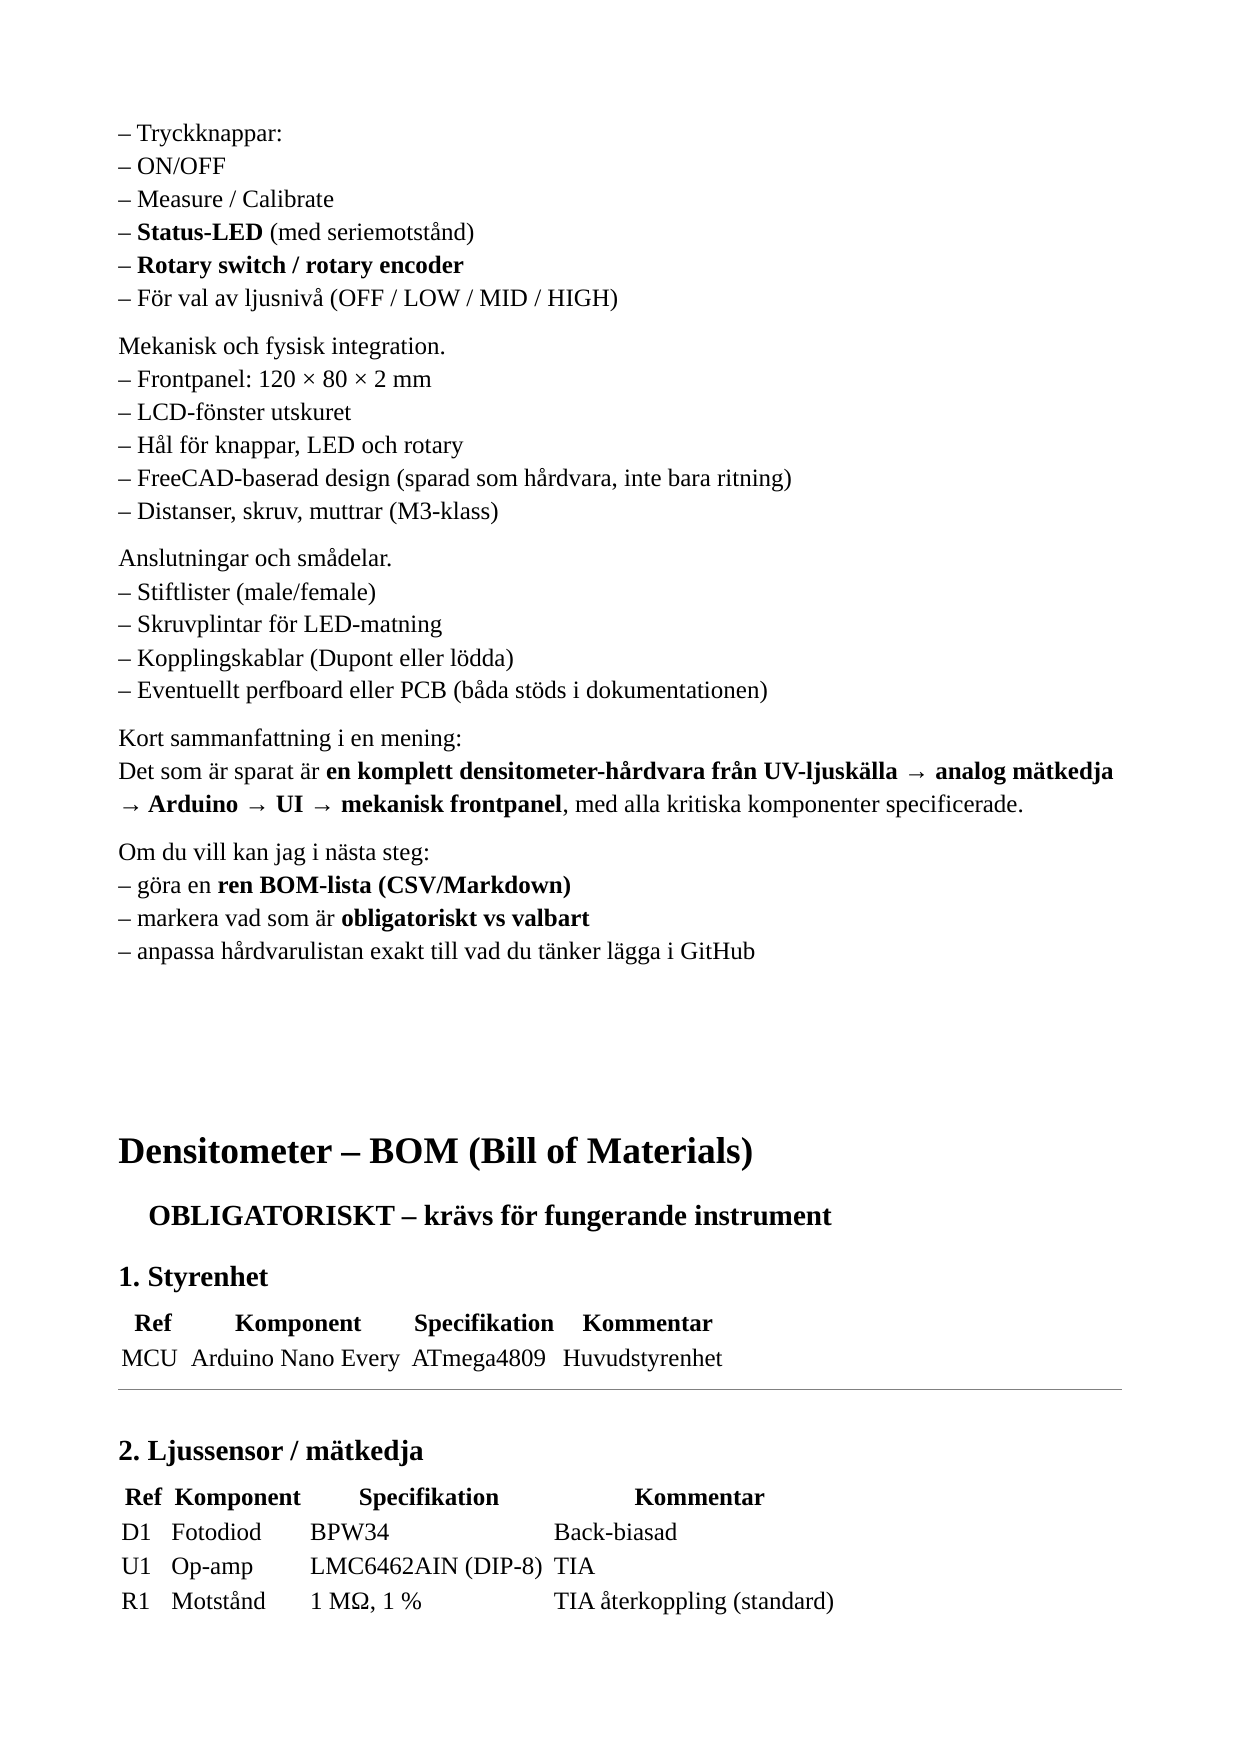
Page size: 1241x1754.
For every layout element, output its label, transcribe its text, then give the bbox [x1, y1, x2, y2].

table_cell MCU [118, 1340, 188, 1374]
text Om du vill kan jag i nästa steg: – göra en ren BOM-lista (CSV/Markdown) – markera vad som är obligatoriskt vs valbart – anpassa hårdvarulistan exakt till vad du tänker lägga i GitHub [118, 837, 1122, 965]
table_cell TIA [551, 1549, 848, 1583]
text Anslutningar och smådelar. – Stiftlister (male/female) – Skruvplintar för LED-matning – Kopplingskablar (Dupont eller lödda) – Eventuellt perfboard eller PCB (båda stöds i dokumentationen) [118, 543, 1122, 704]
text Kort sammanfattning i en mening: Det som är sparat är en komplett densitometer-hårdvara från UV-ljuskälla → analog mätkedja → Arduino → UI → mekanisk frontpanel, med alla kritiska komponenter specificerade. [118, 723, 1122, 818]
table_cell BPW34 [307, 1514, 551, 1548]
table_cell Arduino Nano Every [188, 1340, 408, 1374]
table_cell Back-biasad [551, 1514, 848, 1548]
table_cell LMC6462AIN (DIP-8) [307, 1549, 551, 1583]
subtitle Densitometer – BOM (Bill of Materials) [118, 1128, 1122, 1171]
table_header Komponent [168, 1479, 307, 1514]
table_header Ref [118, 1479, 168, 1514]
table_cell Fotodiod [168, 1514, 307, 1548]
table_cell ATmega4809 [409, 1340, 560, 1374]
table_cell 1 MΩ, 1 % [307, 1583, 551, 1618]
table_header Kommentar [560, 1305, 735, 1340]
subtitle 2. Ljussensor / mätkedja [118, 1433, 1122, 1467]
table_header Kommentar [551, 1479, 848, 1514]
table_header Specifikation [409, 1305, 560, 1340]
text Mekanisk och fysisk integration. – Frontpanel: 120 × 80 × 2 mm – LCD-fönster utskuret – Hål för knappar, LED och rotary – FreeCAD-baserad design (sparad som hårdvara, inte bara ritning) – Distanser, skruv, muttrar (M3-klass) [118, 331, 1122, 525]
table_cell R1 [118, 1583, 168, 1618]
table_cell U1 [118, 1549, 168, 1583]
table_header Ref [118, 1305, 188, 1340]
table_cell TIA återkoppling (standard) [551, 1583, 848, 1618]
subtitle 🔴 OBLIGATORISKT – krävs för fungerande instrument [118, 1198, 1122, 1232]
table_cell Huvudstyrenhet [560, 1340, 735, 1374]
table_cell Motstånd [168, 1583, 307, 1618]
table_cell Op-amp [168, 1549, 307, 1583]
table_header Komponent [188, 1305, 408, 1340]
text – Tryckknappar: – ON/OFF – Measure / Calibrate – Status-LED (med seriemotstånd) – Rotary switch / rotary encoder – För val av ljusnivå (OFF / LOW / MID / HIGH) [118, 118, 1122, 312]
subtitle 1. Styrenhet [118, 1259, 1122, 1293]
table_cell D1 [118, 1514, 168, 1548]
table_header Specifikation [307, 1479, 551, 1514]
